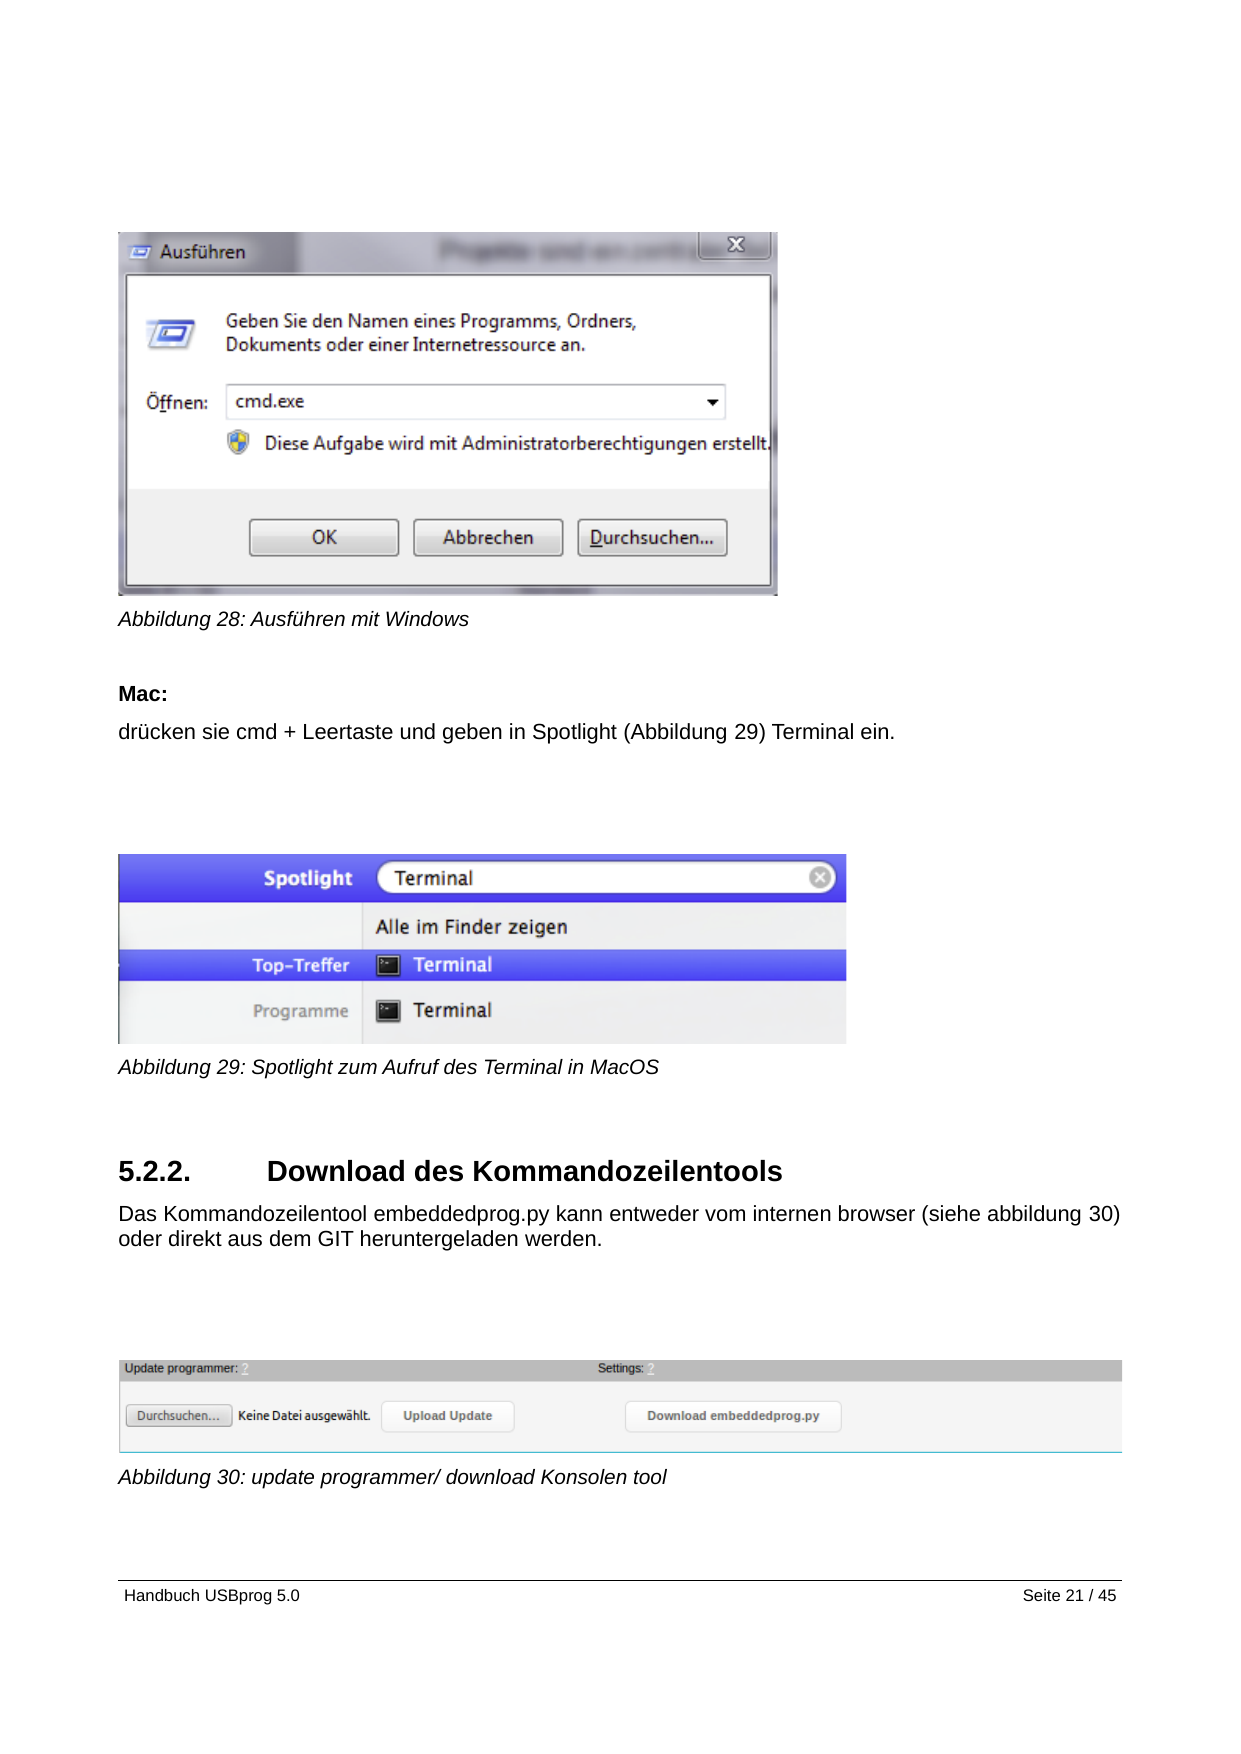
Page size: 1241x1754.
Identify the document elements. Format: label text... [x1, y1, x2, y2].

text Abbildung 30: update programmer/ download Konsolen tool [118, 1453, 1122, 1489]
text Abbildung 28: Ausführen mit Windows [118, 596, 777, 631]
picture [118, 232, 778, 596]
text Abbildung 29: Spotlight zum Aufruf des Terminal in MacOS [118, 1044, 846, 1079]
text drücken sie cmd + Leertaste und geben in Spotlight (Abbildung 29) Terminal ein. [118, 719, 1122, 744]
text Das Kommandozeilentool embeddedprog.py kann entweder vom internen browser (siehe abbildung 30) oder direkt aus dem GIT heruntergeladen werden. [118, 1200, 1122, 1251]
text Mac: [118, 681, 1122, 706]
picture [118, 1360, 1123, 1453]
picture [118, 854, 847, 1044]
subtitle Download des Kommandozeilentools [118, 1154, 1122, 1188]
